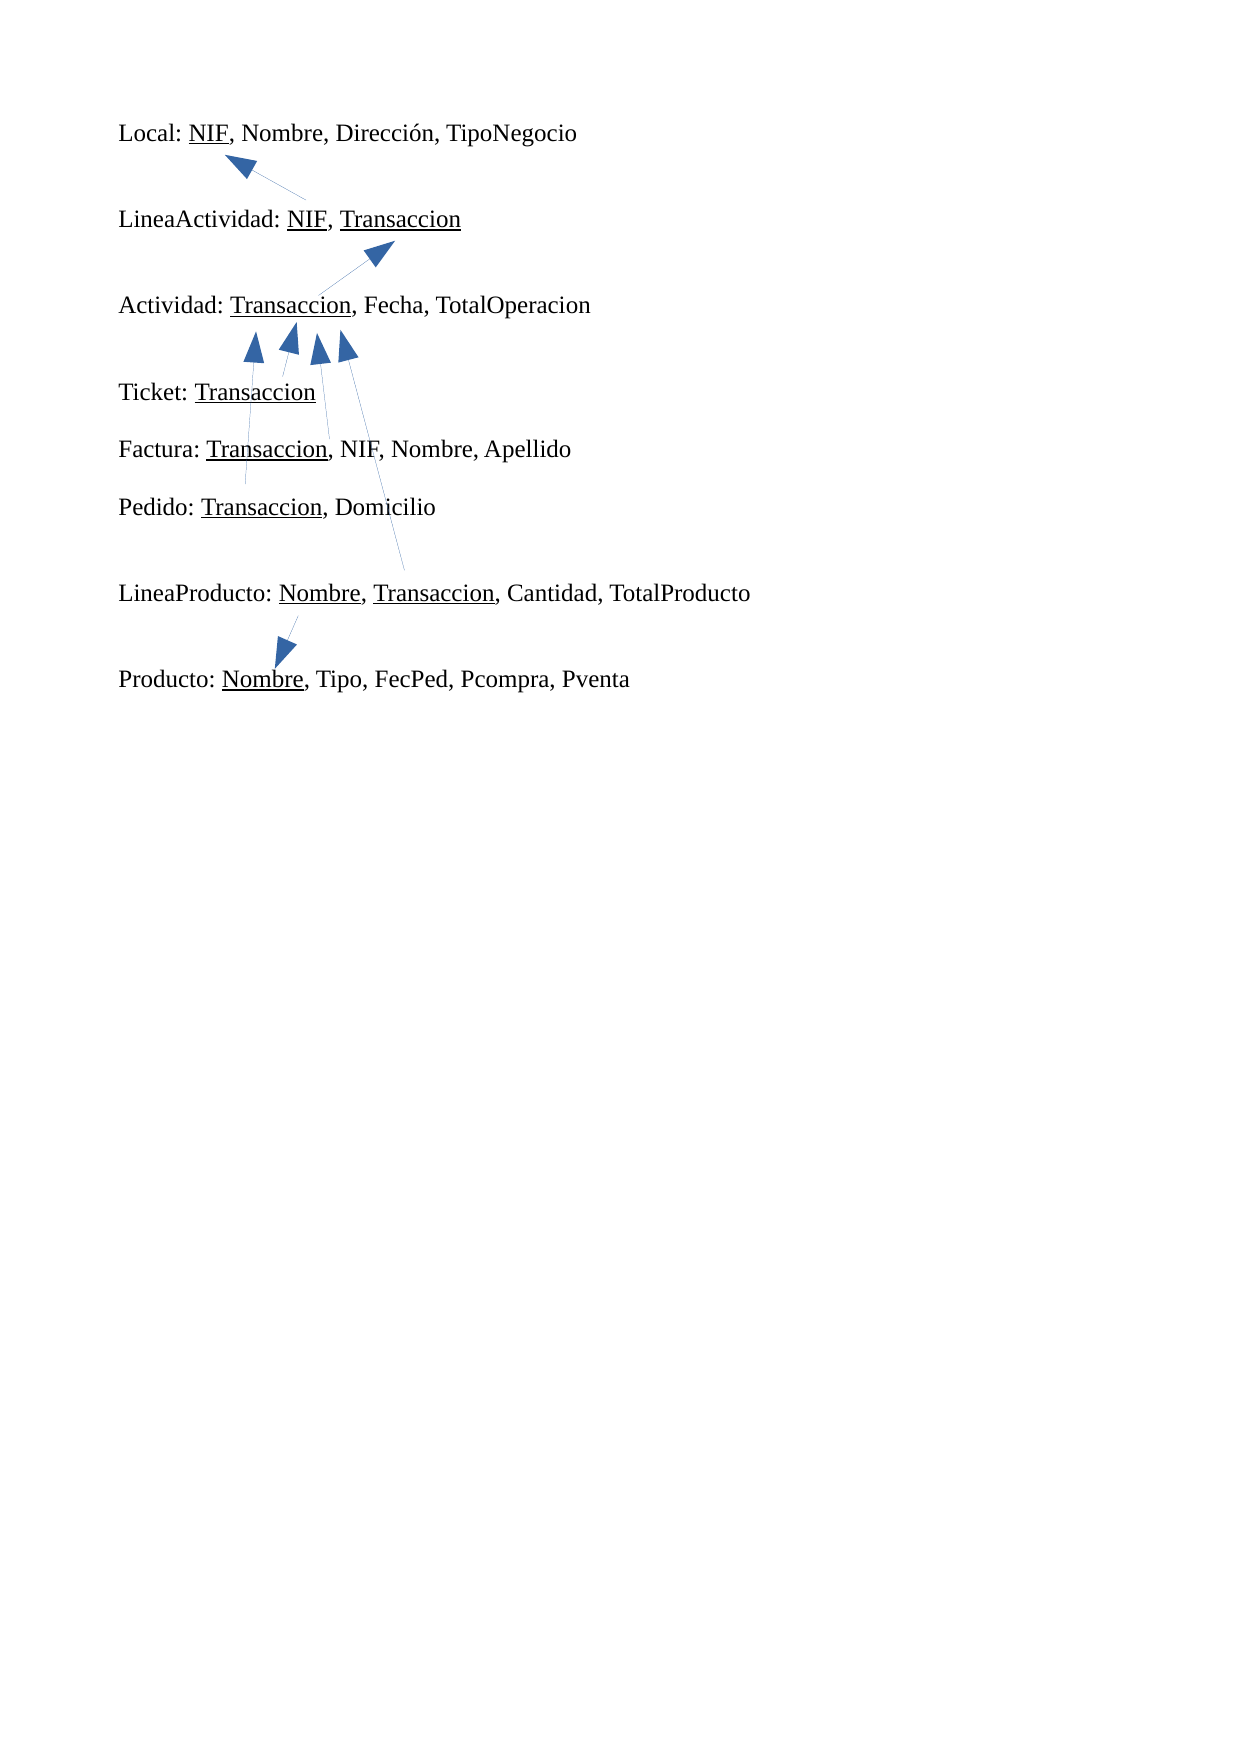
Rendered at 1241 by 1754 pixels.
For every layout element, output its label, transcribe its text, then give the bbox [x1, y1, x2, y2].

text Ticket: Transaccion [354, 377, 1122, 406]
text Factura: Transaccion, NIF, Nombre, Apellido [247, 434, 375, 463]
text Factura: Transaccion, NIF, Nombre, Apellido [118, 434, 248, 463]
text Pedido: Transaccion, Domicilio [384, 492, 1122, 521]
text Ticket: Transaccion [251, 377, 325, 406]
text Producto: Nombre, Tipo, FecPed, Pcompra, Pventa [118, 664, 1122, 693]
text Ticket: Transaccion [118, 377, 252, 406]
text Actividad: Transaccion, Fecha, TotalOperacion [118, 291, 1122, 319]
text Pedido: Transaccion, Domicilio [118, 492, 390, 521]
text Local: NIF, Nombre, Dirección, TipoNegocio [118, 118, 1122, 147]
text Factura: Transaccion, NIF, Nombre, Apellido [369, 434, 1122, 463]
text Ticket: Transaccion [323, 377, 360, 406]
text LineaActividad: NIF, Transaccion [118, 204, 1122, 233]
text LineaProducto: Nombre, Transaccion, Cantidad, TotalProducto [118, 578, 1122, 607]
